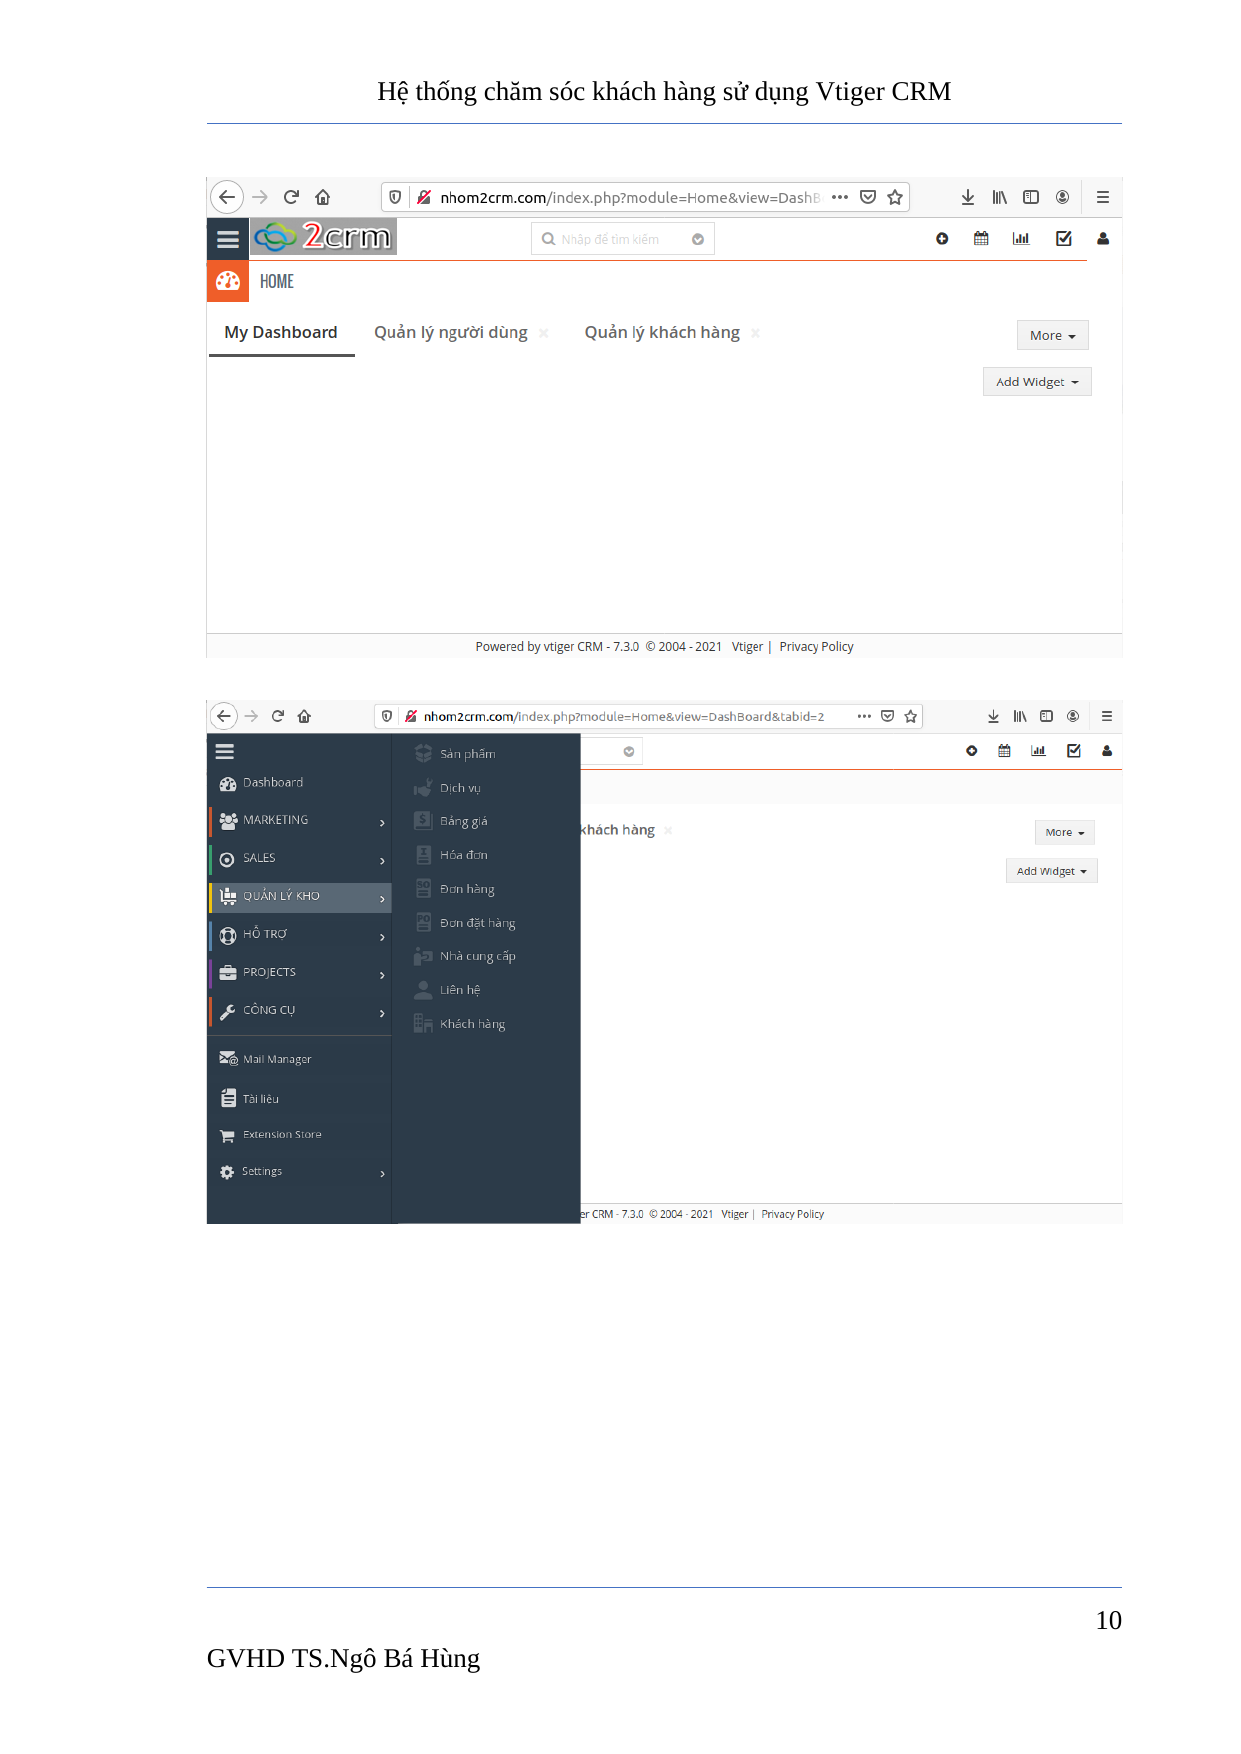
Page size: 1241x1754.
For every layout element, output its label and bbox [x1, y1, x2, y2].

picture [206, 700, 1123, 1224]
picture [206, 177, 1123, 658]
